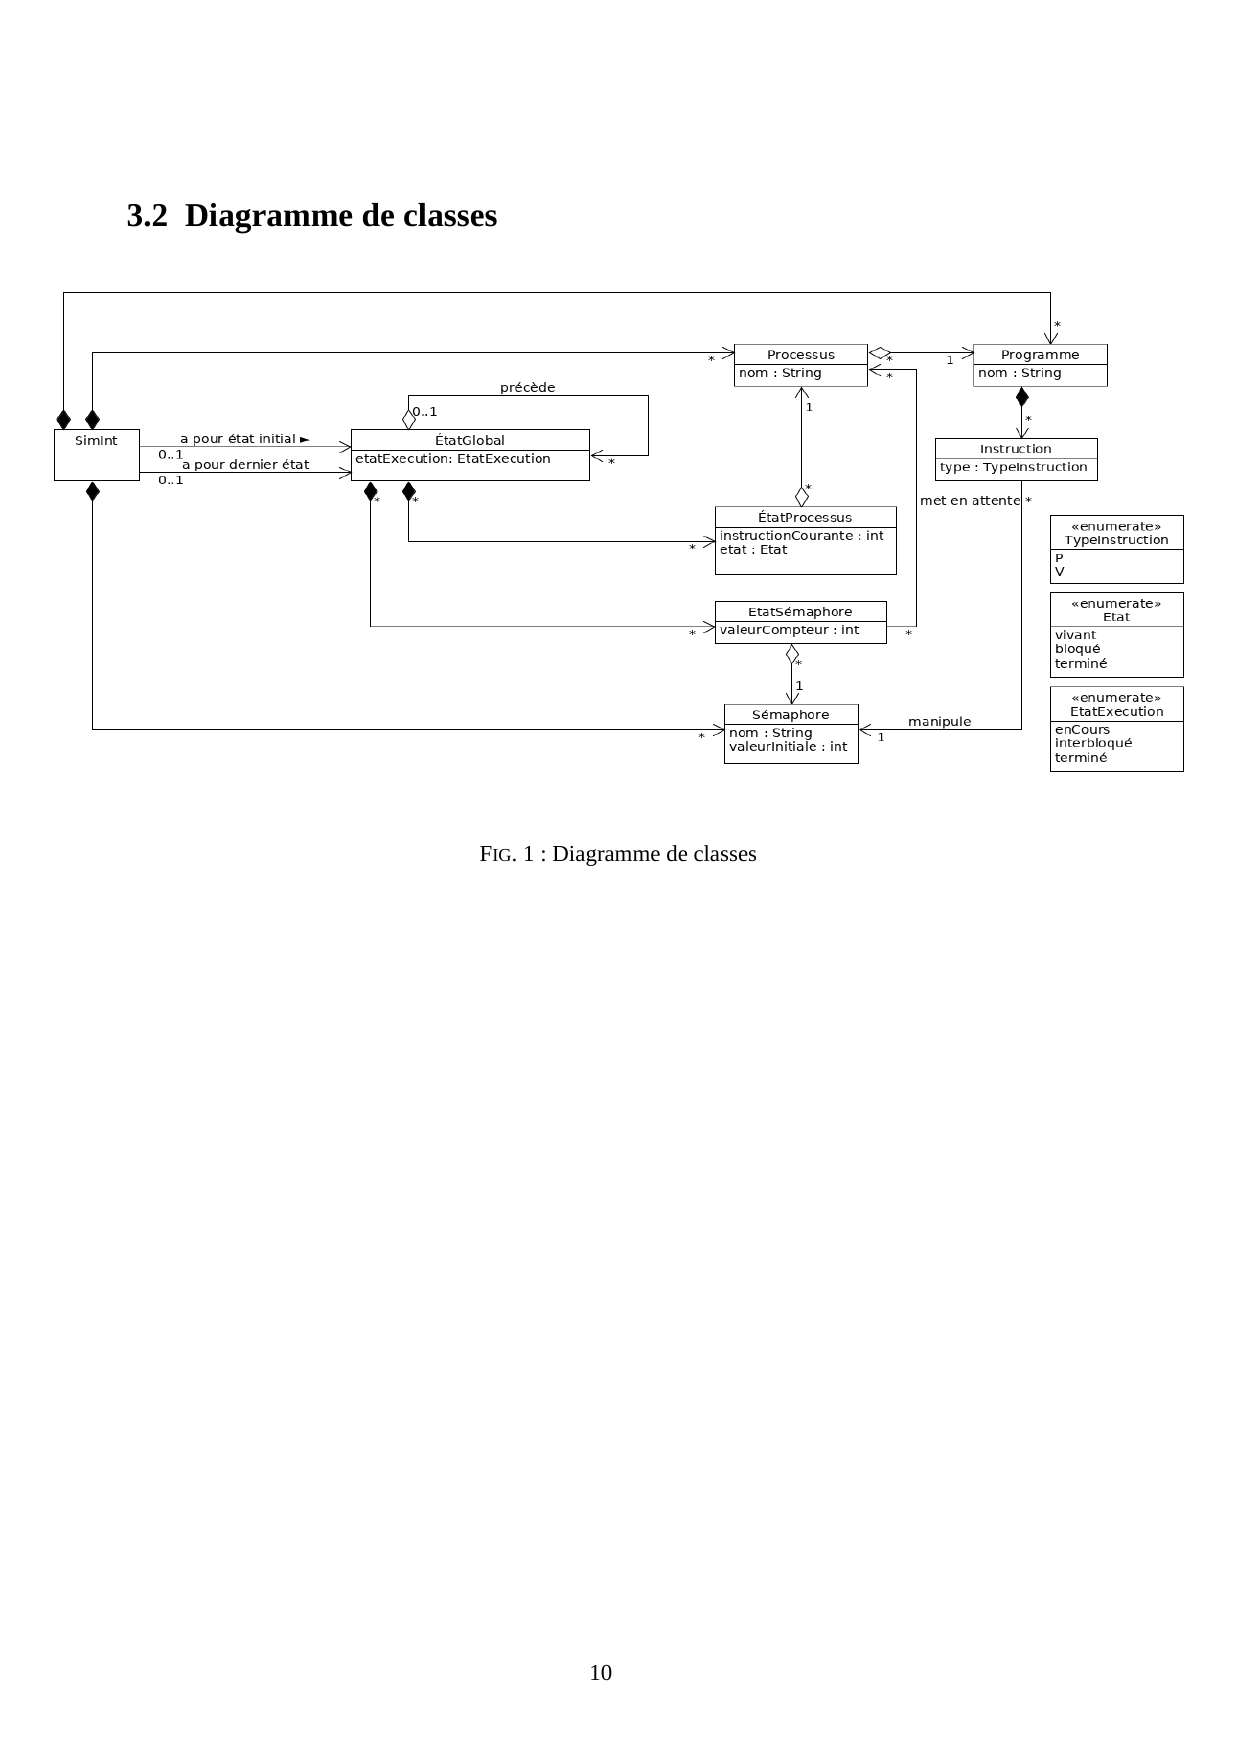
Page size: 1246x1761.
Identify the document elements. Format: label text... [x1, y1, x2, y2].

picture [34, 266, 1203, 789]
text Fig. 1 : Diagramme de classes [126, 840, 1075, 866]
subtitle 3.2 Diagramme de classes [126, 195, 1075, 234]
